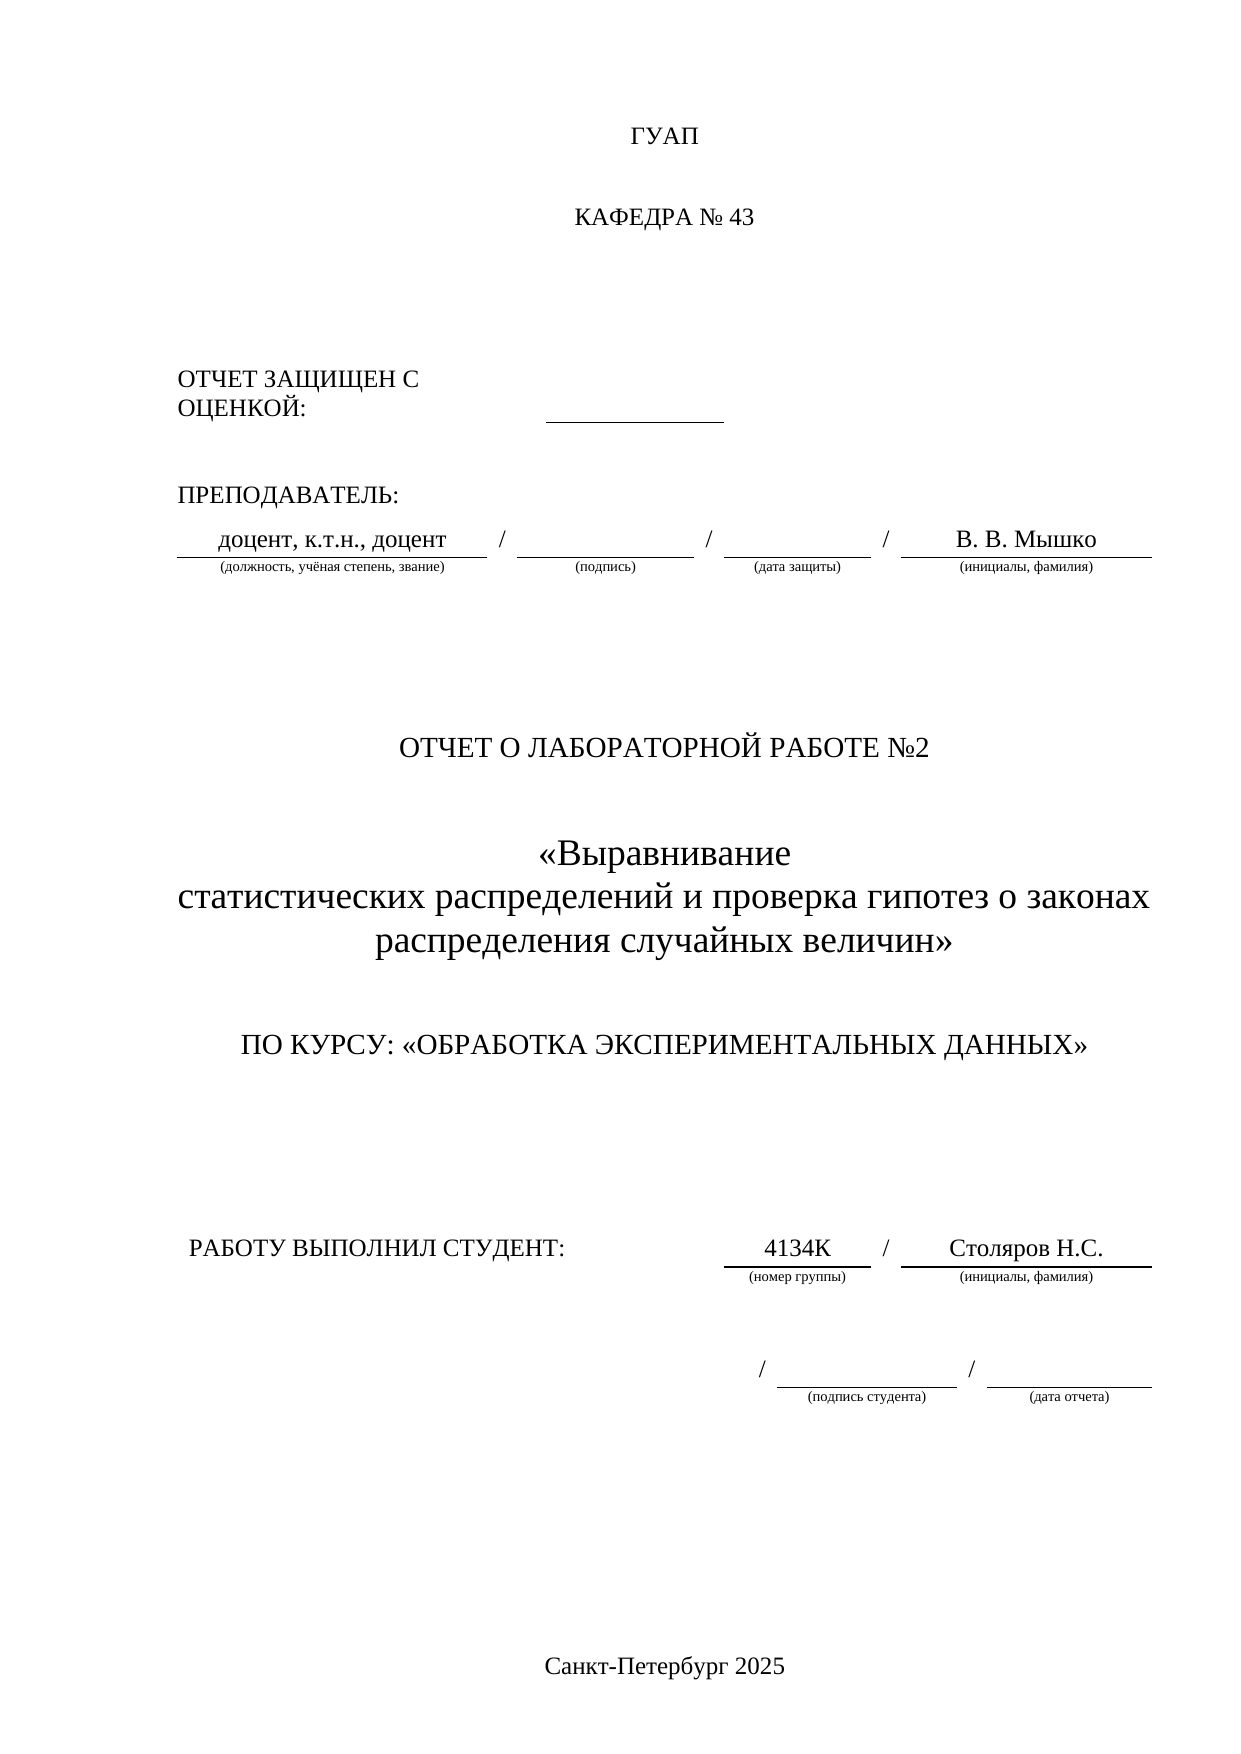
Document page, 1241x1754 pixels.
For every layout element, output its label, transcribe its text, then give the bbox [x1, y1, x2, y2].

table_header / [871, 524, 901, 557]
table_header [777, 1354, 957, 1387]
table_header 4134К [724, 1233, 871, 1266]
table_header [987, 1354, 1152, 1387]
table_header [517, 524, 694, 557]
table_cell [177, 1266, 723, 1296]
table_cell (подпись студента) [777, 1388, 957, 1416]
table_header / [694, 524, 723, 557]
text статистических распределений и проверка гипотез о законах [177, 874, 1152, 917]
table_cell (инициалы, фамилия) [901, 558, 1152, 586]
table_header ОТЧЕТ ЗАЩИЩЕН С ОЦЕНКОЙ: [177, 365, 546, 422]
table_header / [747, 1354, 777, 1387]
table_cell (должность, учёная степень, звание) [177, 558, 487, 586]
text распределения случайных величин» [177, 917, 1152, 960]
table_cell [871, 1266, 901, 1296]
table_cell (дата отчета) [987, 1388, 1152, 1416]
table_cell (инициалы, фамилия) [901, 1268, 1152, 1296]
table_cell (номер группы) [724, 1268, 871, 1296]
table_header РАБОТУ ВЫПОЛНИЛ СТУДЕНТ: [177, 1233, 723, 1266]
table_header [546, 365, 723, 422]
table_cell [957, 1387, 987, 1416]
table_cell [871, 557, 901, 586]
table_cell [177, 1387, 747, 1416]
table_header Столяров Н.С. [901, 1233, 1152, 1266]
table_header [724, 524, 871, 557]
table_header доцент, к.т.н., доцент [177, 524, 487, 557]
table_cell (подпись) [517, 558, 694, 586]
table_cell [694, 557, 723, 586]
table_header [724, 365, 1151, 422]
text «Выравнивание [177, 831, 1152, 874]
table_cell (дата защиты) [724, 558, 871, 586]
text ПРЕПОДАВАТЕЛЬ: [177, 481, 1152, 509]
table_header В. В. Мышко [901, 524, 1152, 557]
table_header / [957, 1354, 987, 1387]
text ПО КУРСУ: «ОБРАБОТКА ЭКСПЕРИМЕНТАЛЬНЫХ ДАННЫХ» [177, 1027, 1152, 1061]
table_cell [747, 1387, 777, 1416]
text ОТЧЕТ О ЛАБОРАТОРНОЙ РАБОТЕ №2 [177, 730, 1152, 764]
table_header [177, 1354, 747, 1387]
table_header / [487, 524, 517, 557]
table_header / [871, 1233, 901, 1266]
table_cell [487, 557, 517, 586]
